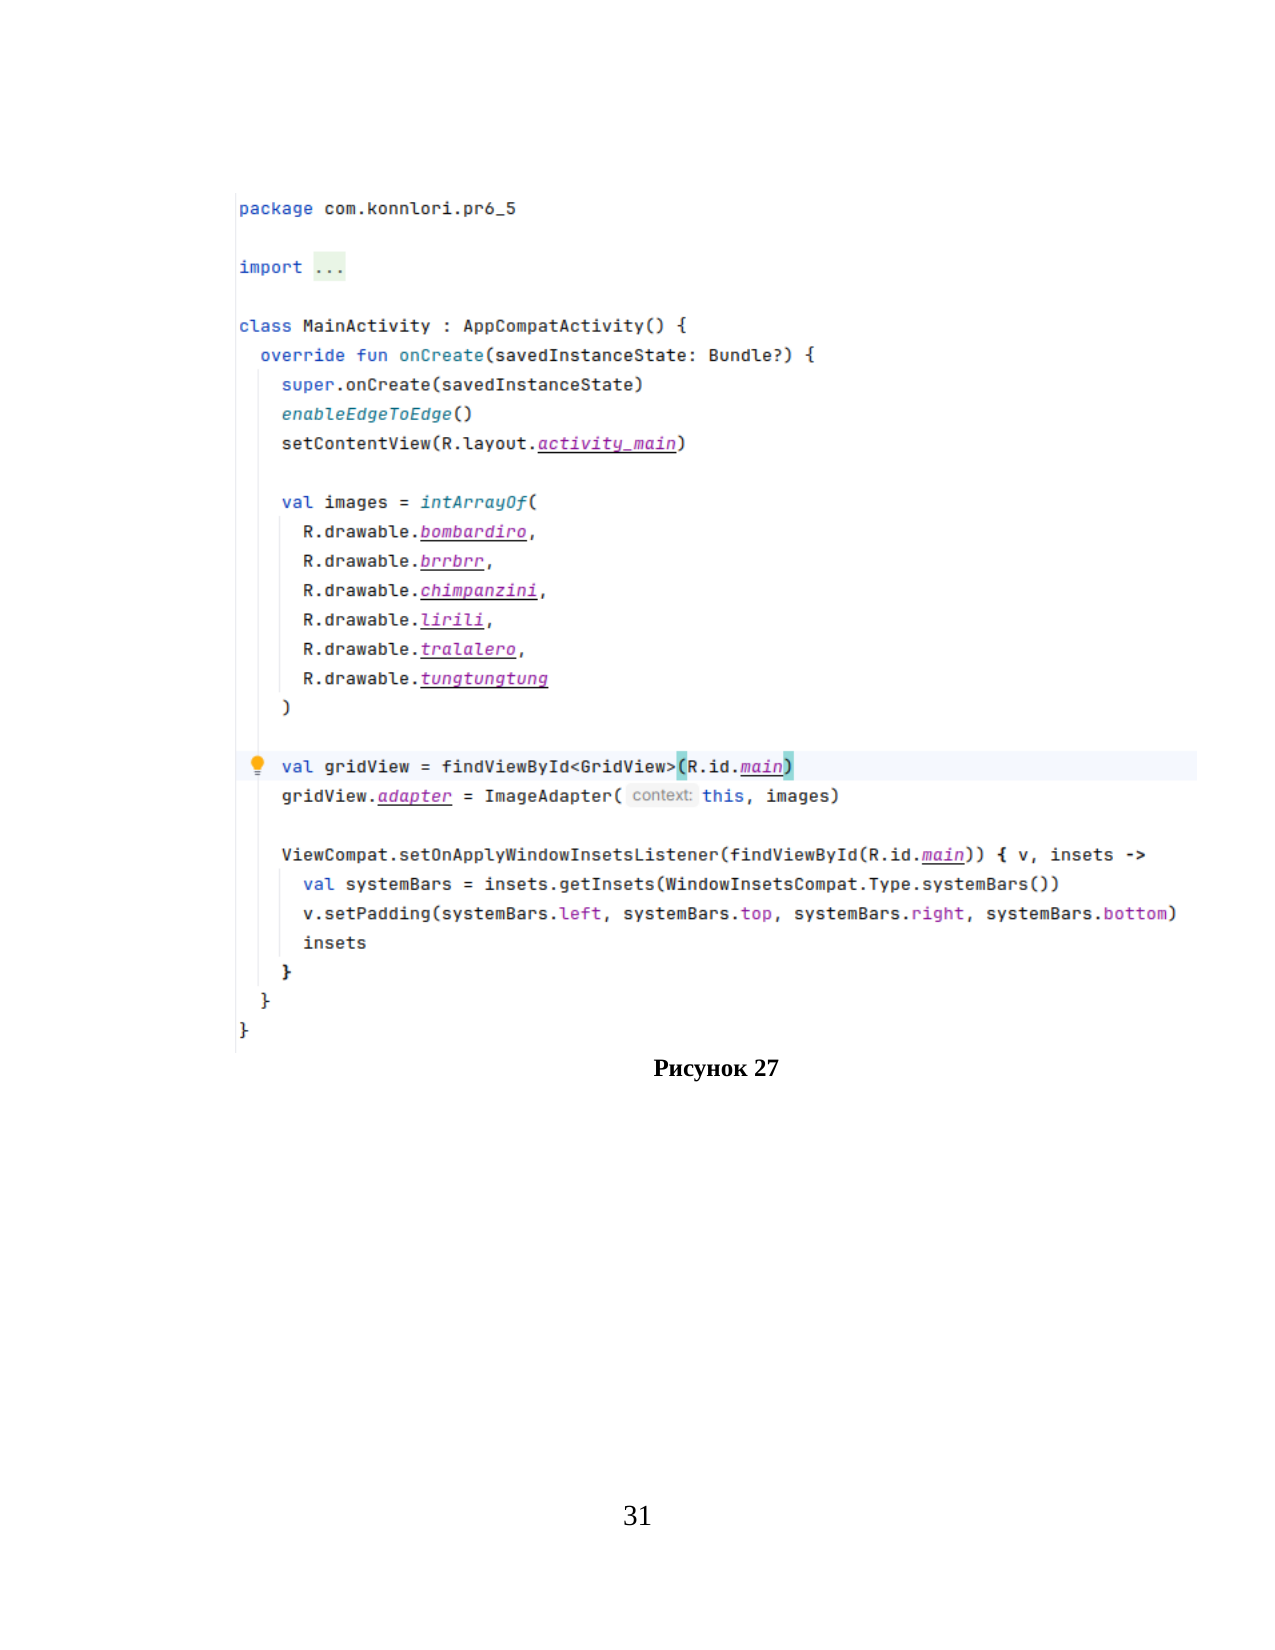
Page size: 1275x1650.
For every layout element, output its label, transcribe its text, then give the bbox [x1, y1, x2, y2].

picture [235, 193, 1197, 1053]
text Рисунок 27 [235, 1053, 1197, 1082]
